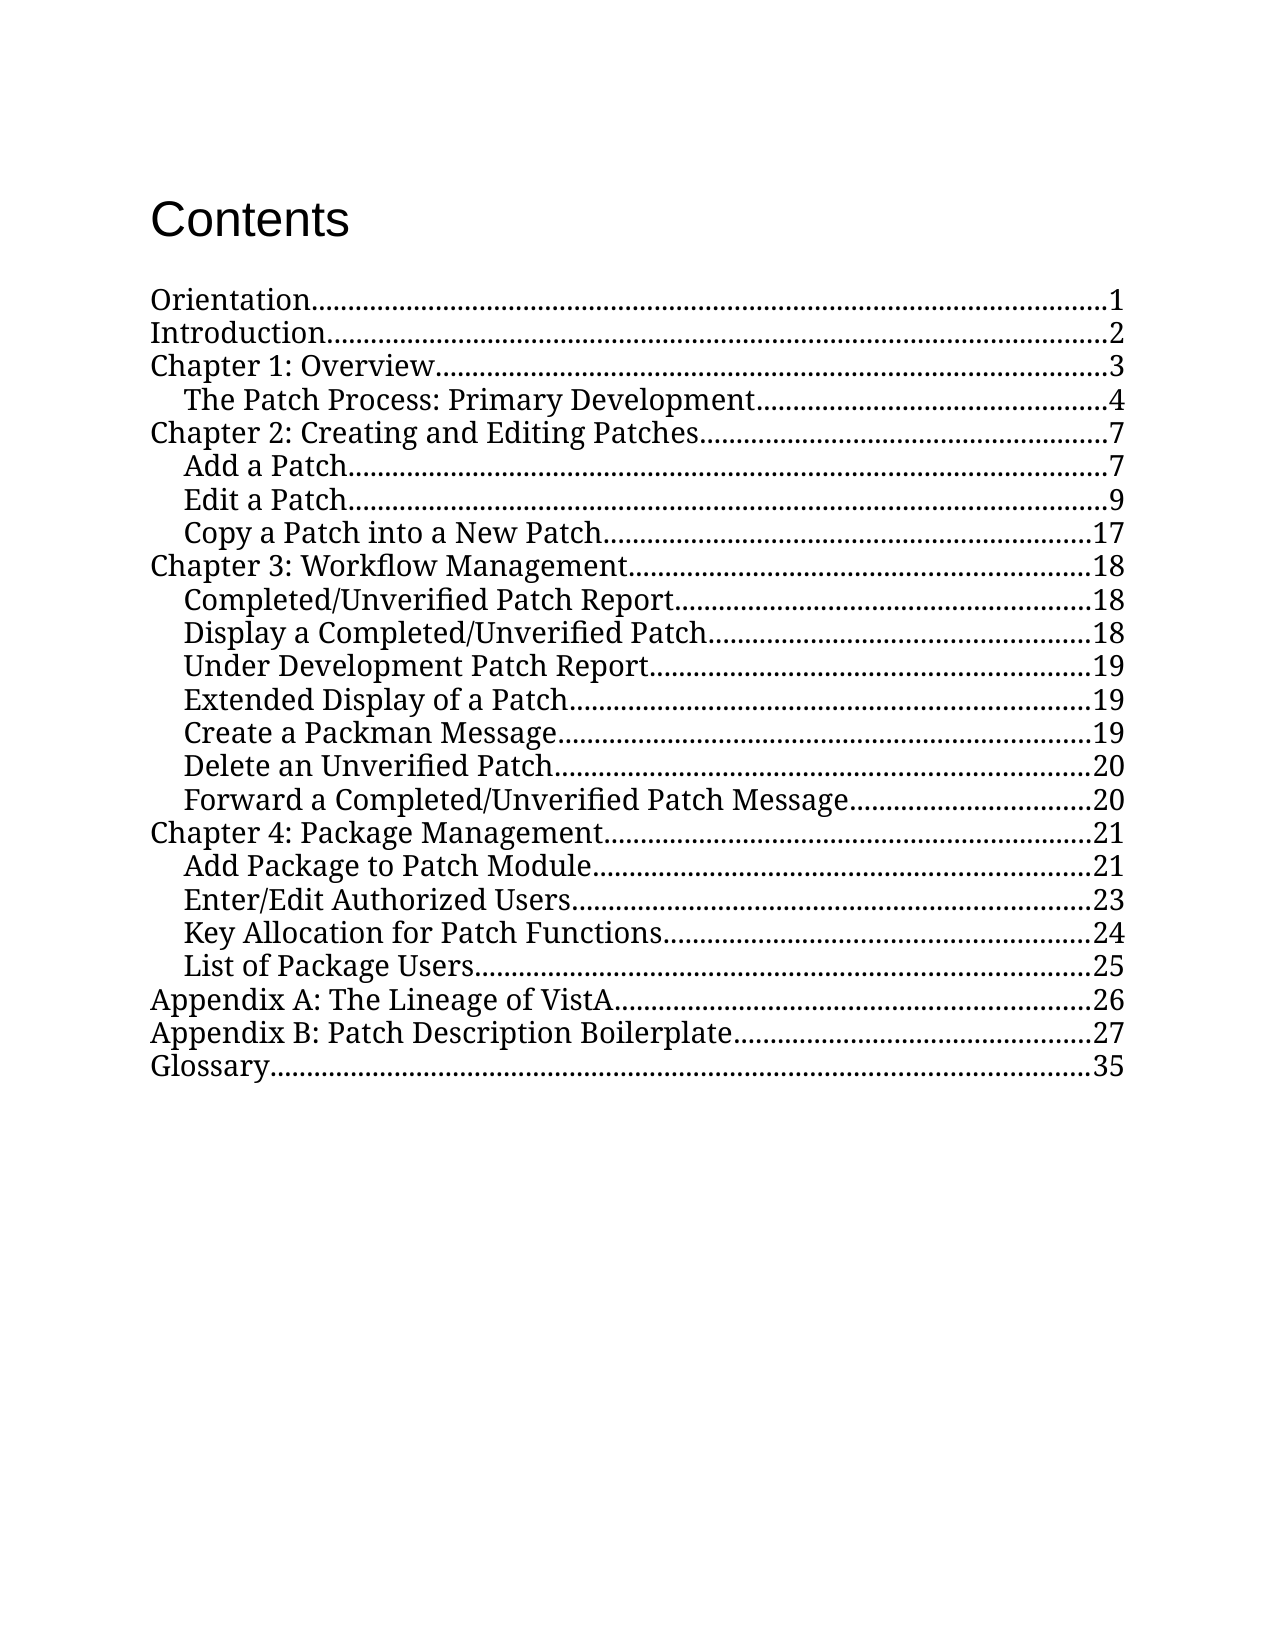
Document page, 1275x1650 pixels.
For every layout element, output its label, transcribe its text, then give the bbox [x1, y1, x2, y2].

list The Patch Process: Primary Development 4 [183, 383, 1125, 417]
list Display a Completed/Unverified Patch 18 [183, 617, 1125, 650]
list Delete an Unverified Patch 20 [183, 750, 1125, 783]
text Chapter 3: Workflow Management 18 [150, 550, 1125, 583]
list List of Package Users 25 [183, 950, 1125, 983]
list Extended Display of a Patch 19 [183, 683, 1125, 717]
list Enter/Edit Authorized Users 23 [183, 883, 1125, 917]
text Introduction 2 [150, 317, 1125, 350]
list Add a Patch 7 [183, 450, 1125, 483]
text Chapter 1: Overview 3 [150, 350, 1125, 383]
list Forward a Completed/Unverified Patch Message 20 [183, 783, 1125, 817]
list Create a Packman Message 19 [183, 717, 1125, 750]
text Appendix B: Patch Description Boilerplate 27 [150, 1017, 1125, 1050]
subtitle Contents [150, 183, 1125, 250]
list Copy a Patch into a New Patch 17 [183, 517, 1125, 550]
list Completed/Unverified Patch Report 18 [183, 583, 1125, 617]
text Glossary 35 [150, 1050, 1125, 1083]
text Chapter 2: Creating and Editing Patches 7 [150, 417, 1125, 450]
list Add Package to Patch Module 21 [183, 850, 1125, 883]
text Appendix A: The Lineage of VistA 26 [150, 983, 1125, 1017]
list Key Allocation for Patch Functions 24 [183, 917, 1125, 950]
list Under Development Patch Report 19 [183, 650, 1125, 683]
list Edit a Patch 9 [183, 483, 1125, 517]
text Chapter 4: Package Management 21 [150, 817, 1125, 850]
text Orientation 1 [150, 283, 1125, 317]
